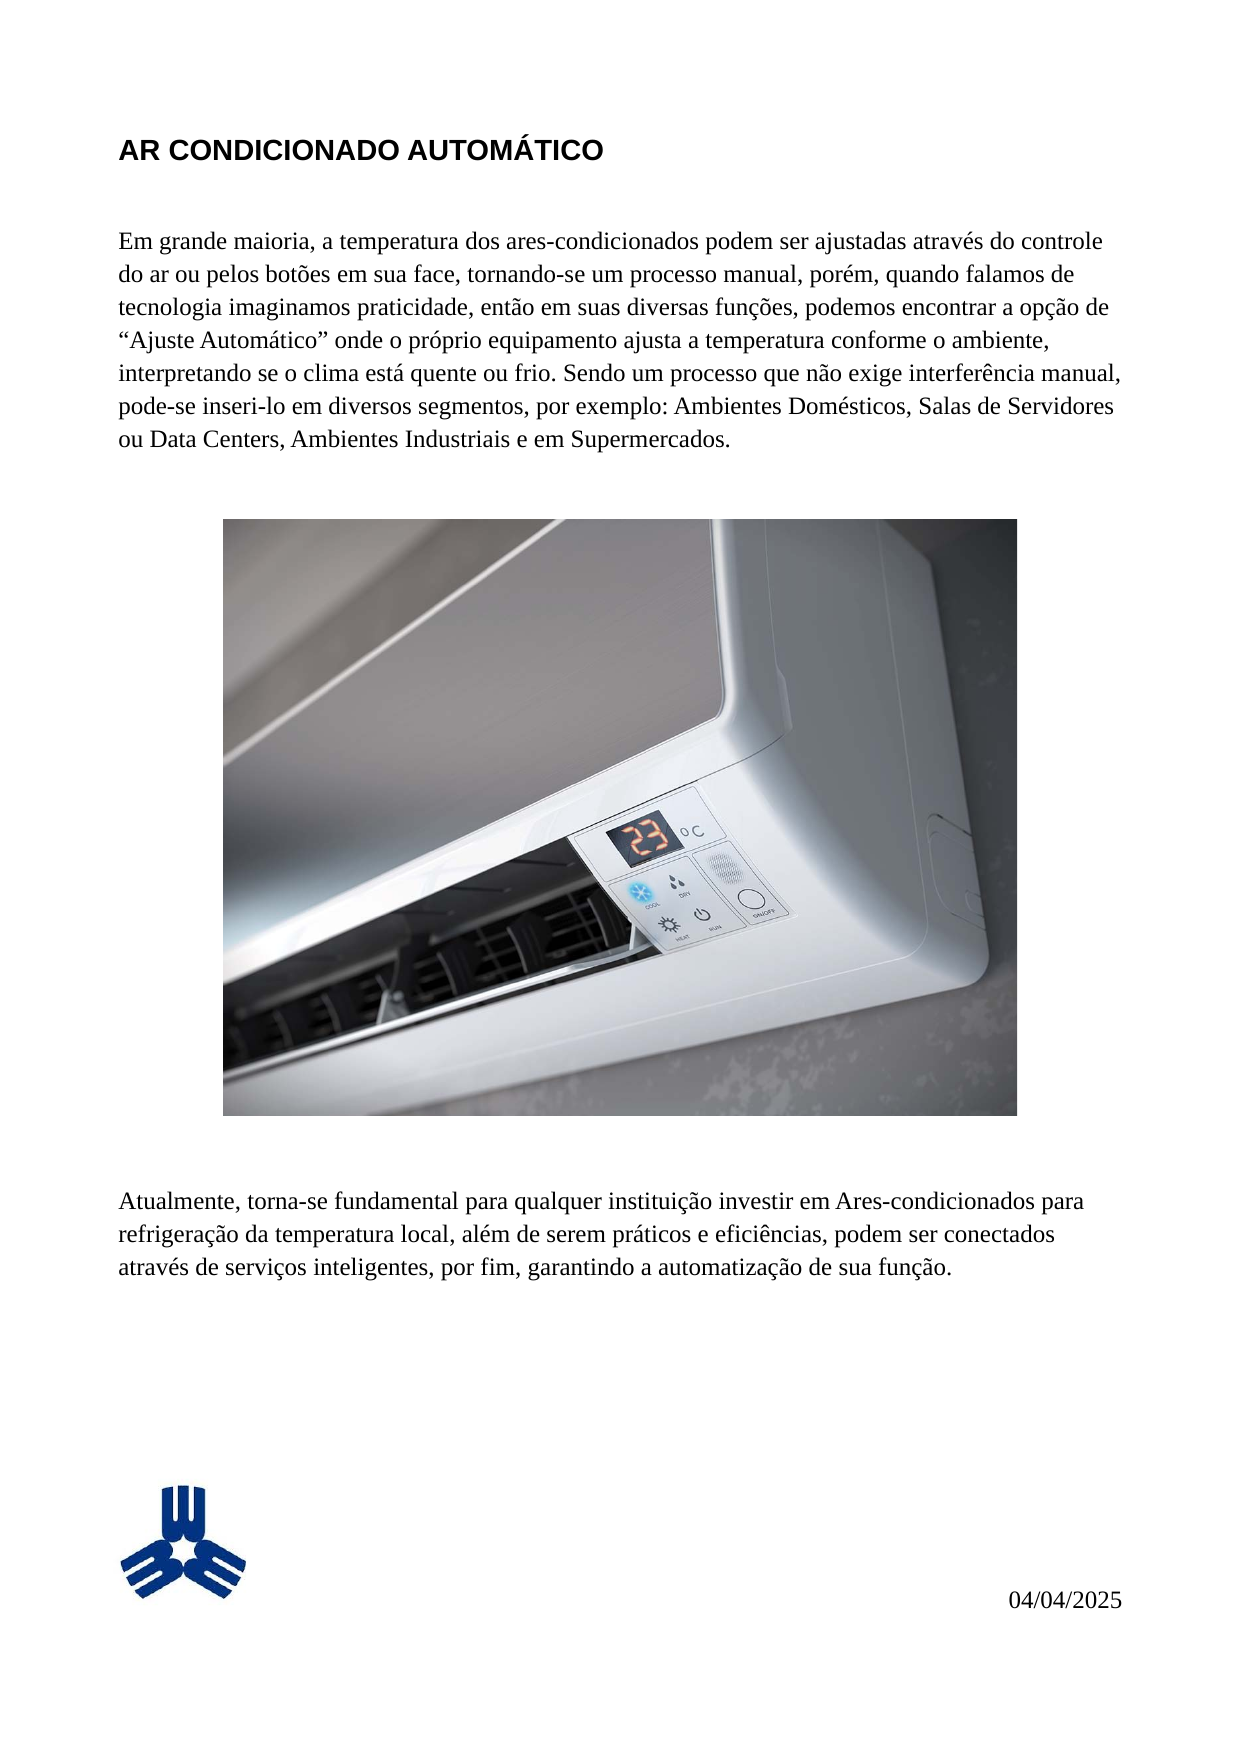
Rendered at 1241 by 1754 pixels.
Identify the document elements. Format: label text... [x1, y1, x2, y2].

text Atualmente, torna-se fundamental para qualquer instituição investir em Ares-condicionados para refrigeração da temperatura local, além de serem práticos e eficiências, podem ser conectados através de serviços inteligentes, por fim, garantindo a automatização de sua função. [118, 1186, 1122, 1281]
picture [223, 519, 1018, 1116]
picture [94, 1453, 272, 1631]
text 04/04/2025 [272, 1585, 1122, 1614]
text Em grande maioria, a temperatura dos ares-condicionados podem ser ajustadas através do controle do ar ou pelos botões em sua face, tornando-se um processo manual, porém, quando falamos de tecnologia imaginamos praticidade, então em suas diversas funções, podemos encontrar a opção de “Ajuste Automático” onde o próprio equipamento ajusta a temperatura conforme o ambiente, interpretando se o clima está quente ou frio. Sendo um processo que não exige interferência manual, pode-se inseri-lo em diversos segmentos, por exemplo: Ambientes Domésticos, Salas de Servidores ou Data Centers, Ambientes Industriais e em Supermercados. [118, 226, 1122, 453]
subtitle AR CONDICIONADO AUTOMÁTICO [118, 133, 1122, 166]
